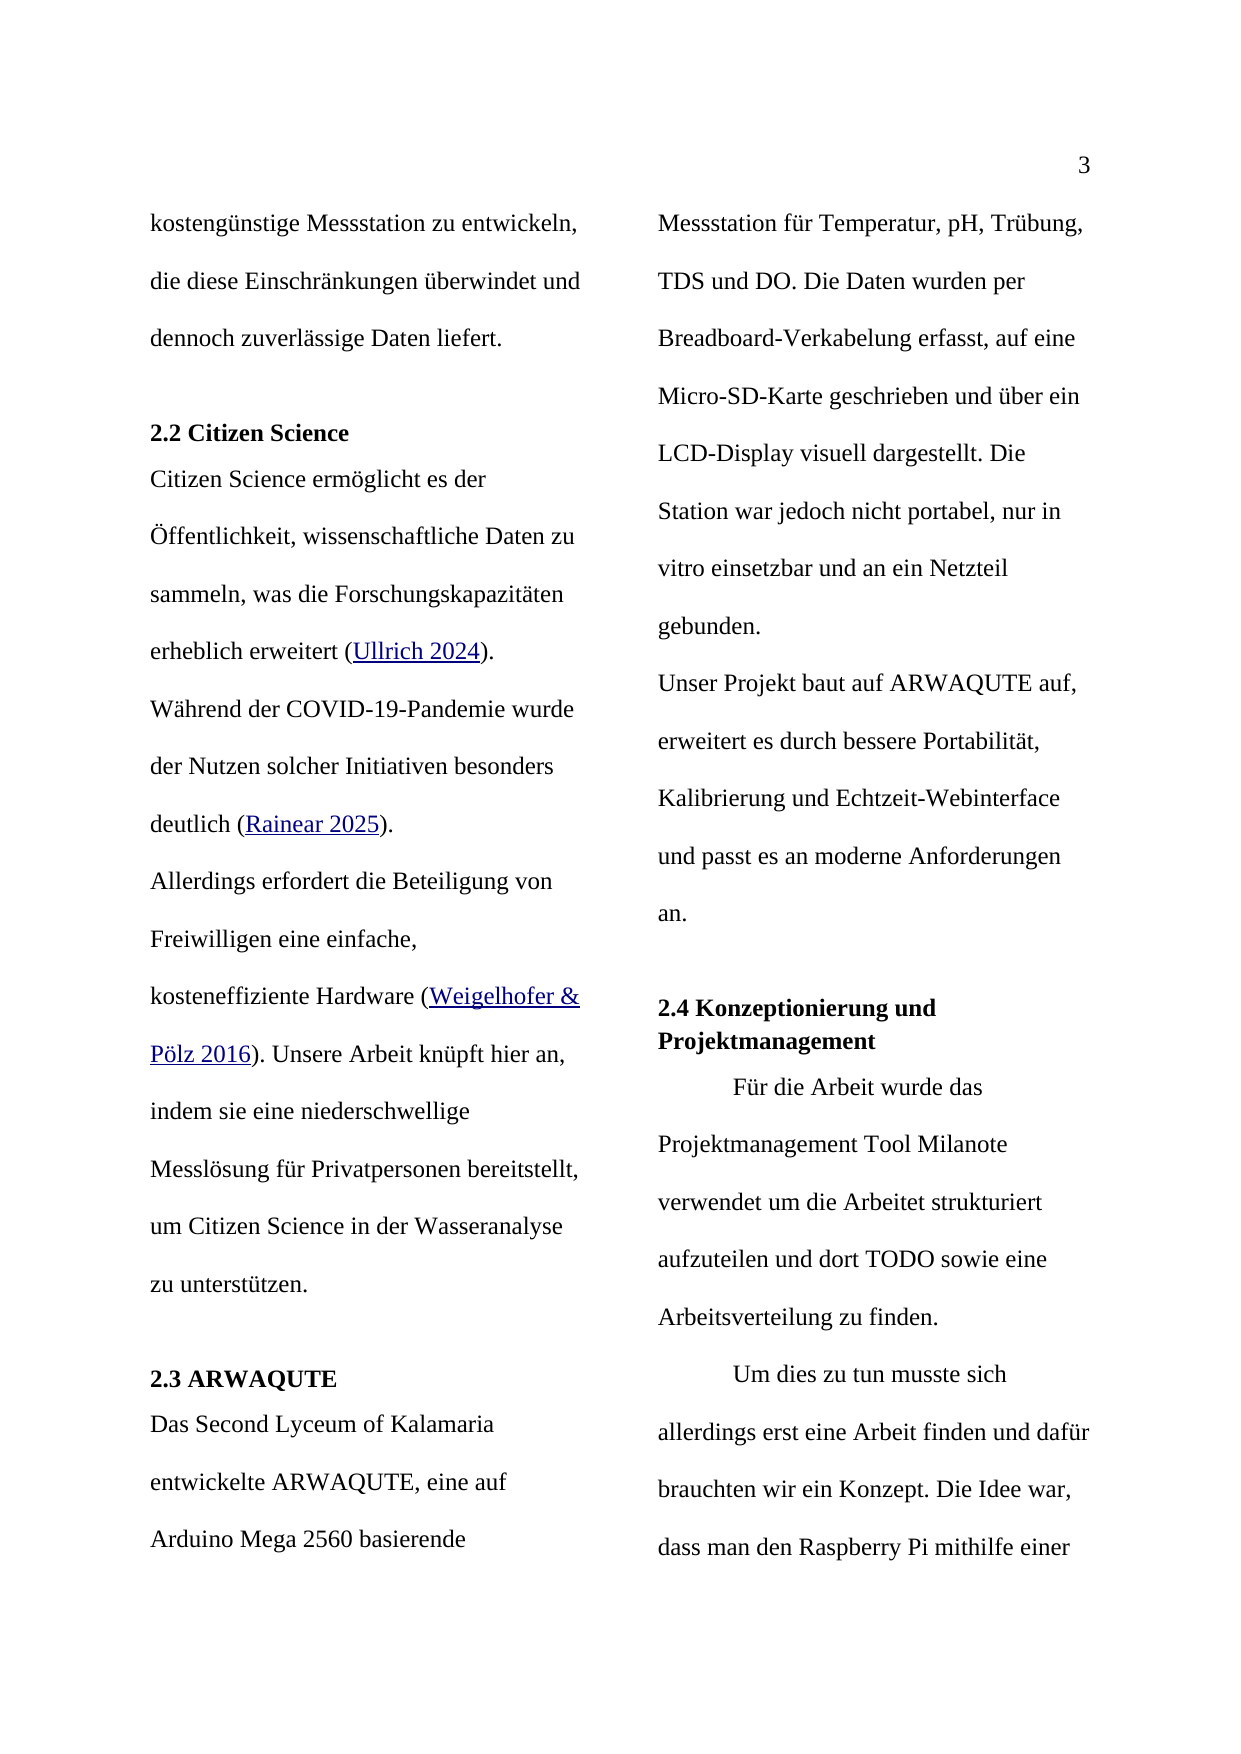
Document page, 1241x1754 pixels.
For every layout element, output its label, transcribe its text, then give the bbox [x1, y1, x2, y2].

text Citizen Science ermöglicht es der Öffentlichkeit, wissenschaftliche Daten zu sammeln, was die Forschungskapazitäten erheblich erweitert (Ullrich 2024). Während der COVID-19-Pandemie wurde der Nutzen solcher Initiativen besonders deutlich (Rainear 2025). [150, 464, 583, 837]
text Für die Arbeit wurde das Projektmanagement Tool Milanote verwendet um die Arbeitet strukturiert aufzuteilen und dort TODO sowie eine Arbeitsverteilung zu finden. [658, 1072, 1090, 1331]
text Allerdings erfordert die Beteiligung von Freiwilligen eine einfache, kosteneffiziente Hardware (Weigelhofer & Pölz 2016). Unsere Arbeit knüpft hier an, indem sie eine niederschwellige Messlösung für Privatpersonen bereitstellt, um Citizen Science in der Wasseranalyse zu unterstützen. [150, 866, 583, 1297]
text Das Second Lyceum of Kalamaria entwickelte ARWAQUTE, eine auf Arduino Mega 2560 basierende [150, 1409, 583, 1553]
subtitle 2.2 Citizen Science [150, 418, 583, 447]
text Unser Projekt baut auf ARWAQUTE auf, erweitert es durch bessere Portabilität, Kalibrierung und Echtzeit-Webinterface und passt es an moderne Anforderungen an. [658, 668, 1090, 927]
subtitle 2.4 Konzeptionierung und Projektmanagement [658, 993, 1090, 1055]
text kostengünstige Messstation zu entwickeln, die diese Einschränkungen überwindet und dennoch zuverlässige Daten liefert. [150, 208, 583, 352]
subtitle 2.3 ARWAQUTE [150, 1364, 583, 1392]
text Um dies zu tun musste sich allerdings erst eine Arbeit finden und dafür brauchten wir ein Konzept. Die Idee war, dass man den Raspberry Pi mithilfe einer [658, 1359, 1090, 1561]
text Messstation für Temperatur, pH, Trübung, TDS und DO. Die Daten wurden per Breadboard-Verkabelung erfasst, auf eine Micro-SD-Karte geschrieben und über ein LCD-Display visuell dargestellt. Die Station war jedoch nicht portabel, nur in vitro einsetzbar und an ein Netzteil gebunden. [658, 208, 1090, 639]
